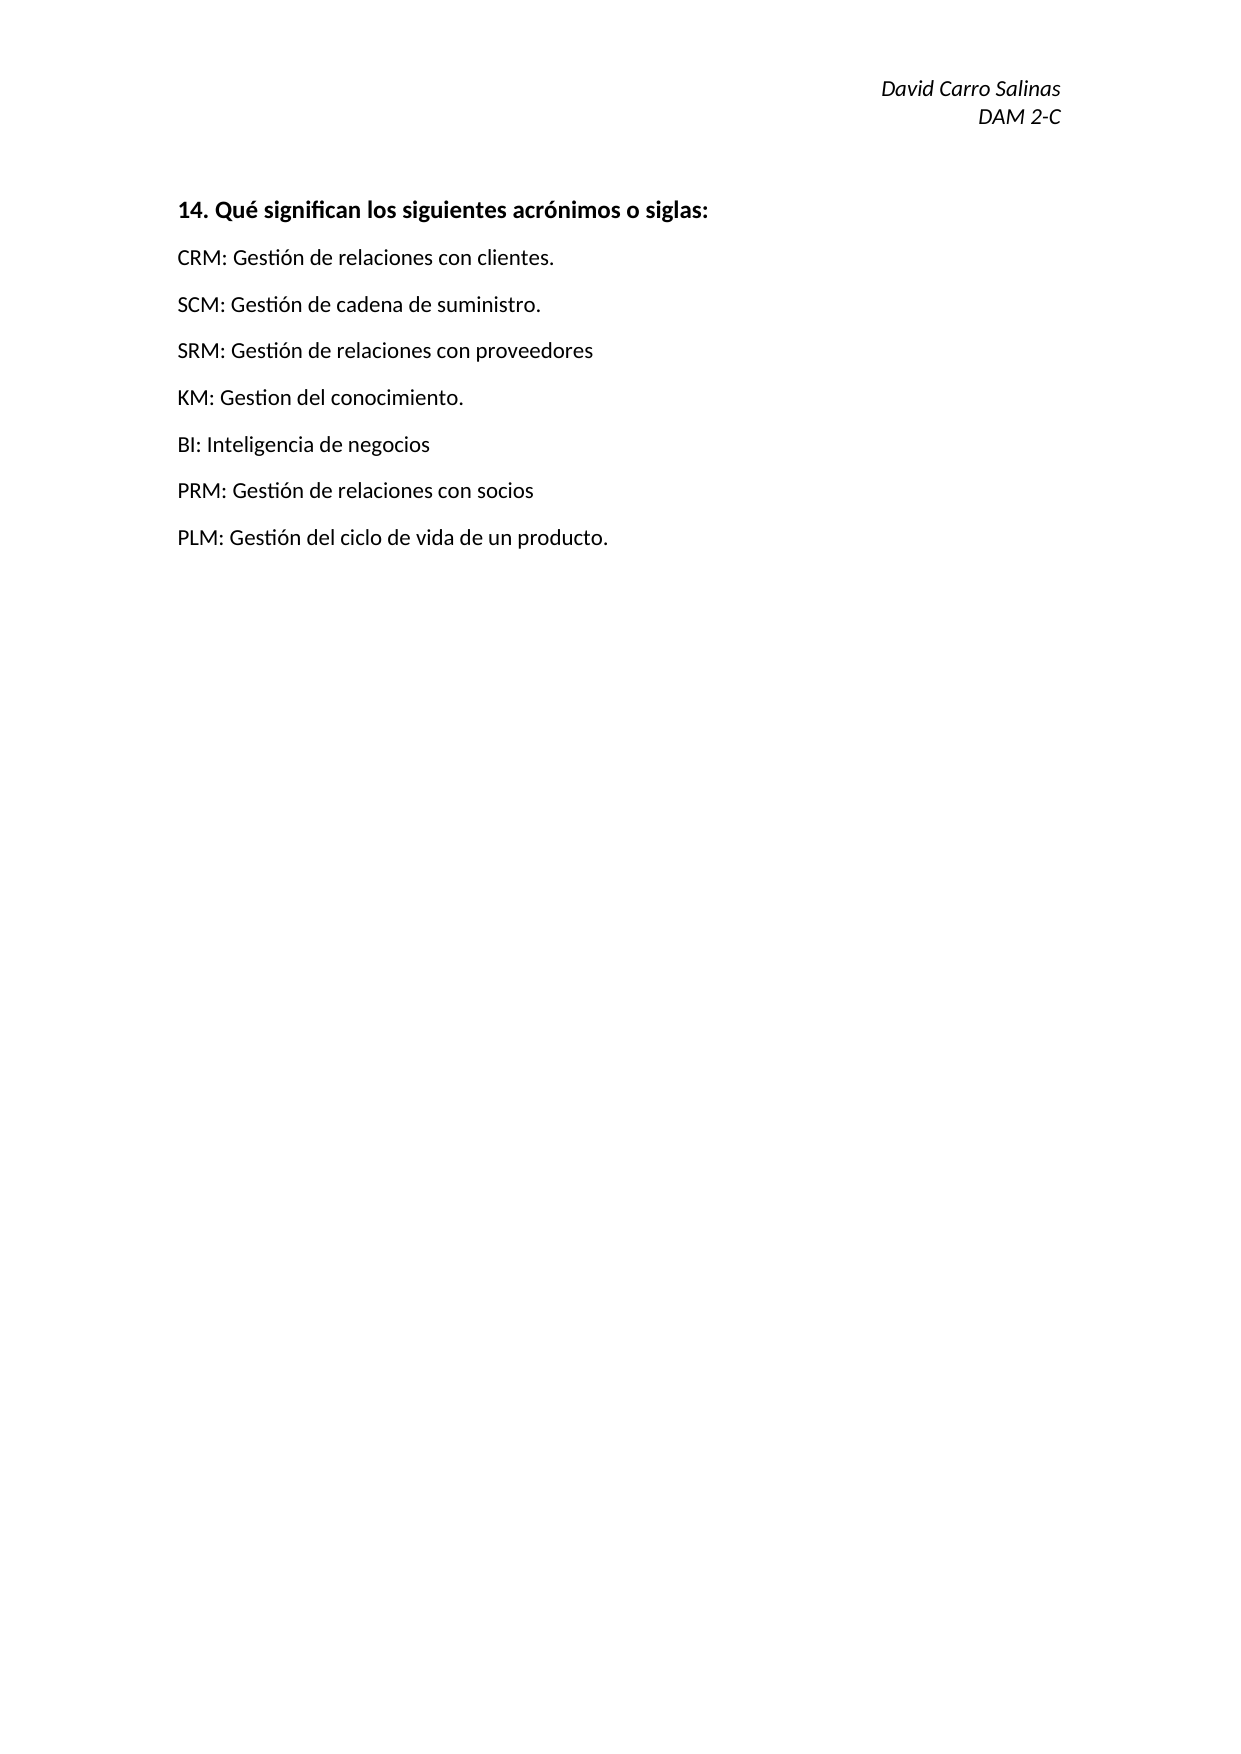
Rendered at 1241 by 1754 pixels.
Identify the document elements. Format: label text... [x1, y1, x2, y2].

text BI: Inteligencia de negocios [177, 430, 1063, 458]
text 14. Qué significan los siguientes acrónimos o siglas: [177, 194, 1063, 225]
text PLM: Gestión del ciclo de vida de un producto. [177, 523, 1063, 551]
text CRM: Gestión de relaciones con clientes. [177, 243, 1063, 271]
text KM: Gestion del conocimiento. [177, 383, 1063, 411]
text SCM: Gestión de cadena de suministro. [177, 290, 1063, 318]
text PRM: Gestión de relaciones con socios [177, 476, 1063, 504]
text SRM: Gestión de relaciones con proveedores [177, 337, 1063, 364]
